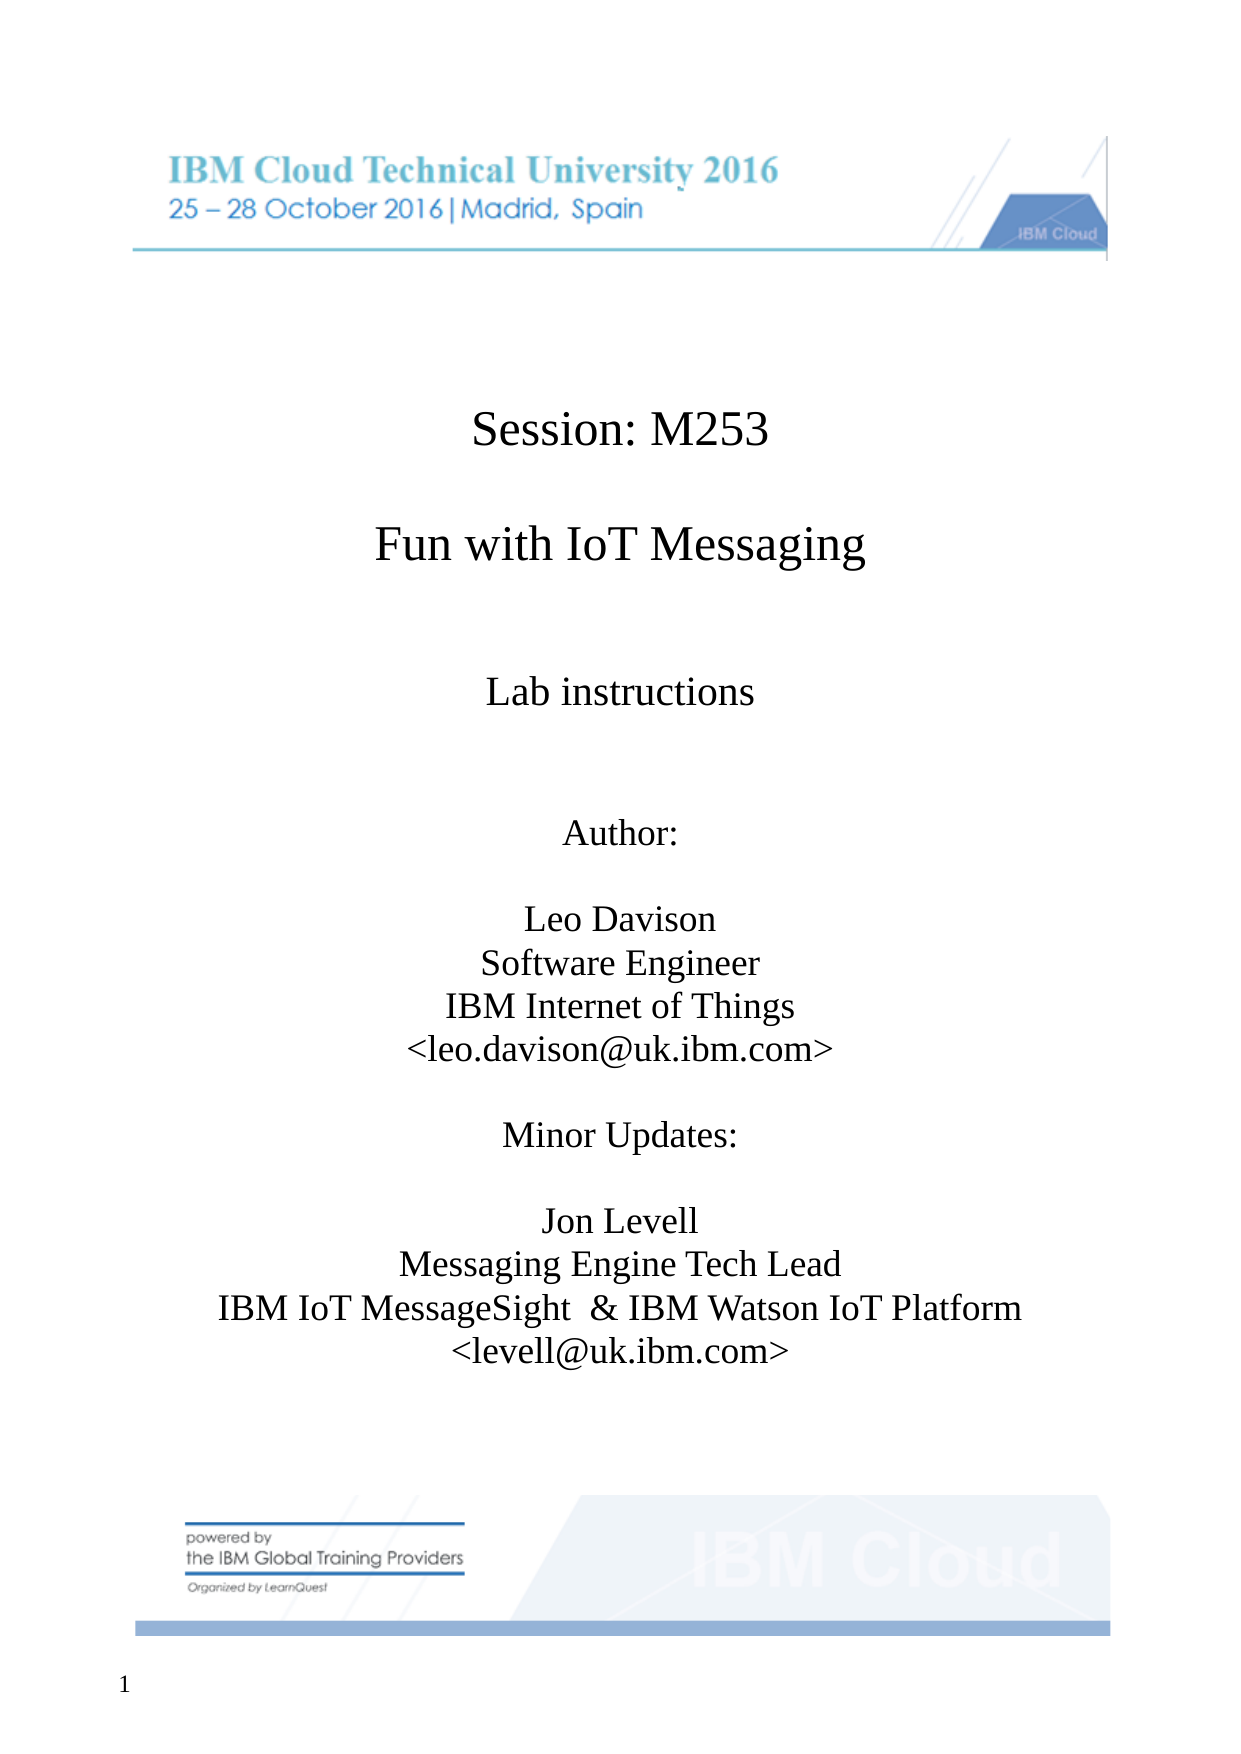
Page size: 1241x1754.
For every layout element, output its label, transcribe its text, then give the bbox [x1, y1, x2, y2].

text Lab instructions [118, 667, 1122, 715]
text Leo Davison [118, 897, 1122, 940]
picture [132, 136, 1108, 261]
text Session: M253 [118, 398, 1122, 456]
text <Name>, <Job Title>, email (if desired) [118, 1371, 1122, 1414]
text Software Engineer [118, 940, 1122, 983]
text IBM IoT MessageSight & IBM Watson IoT Platform [118, 1285, 1122, 1328]
text Messaging Engine Tech Lead [118, 1242, 1122, 1285]
text IBM Internet of Things [118, 983, 1122, 1026]
text Fun with IoT Messaging [118, 513, 1122, 571]
picture [135, 1495, 1111, 1636]
text Minor Updates: [118, 1112, 1122, 1156]
text Author: [118, 811, 1122, 854]
text <leo.davison@uk.ibm.com> [118, 1026, 1122, 1069]
text Jon Levell [118, 1199, 1122, 1242]
text <levell@uk.ibm.com> [118, 1328, 1122, 1371]
